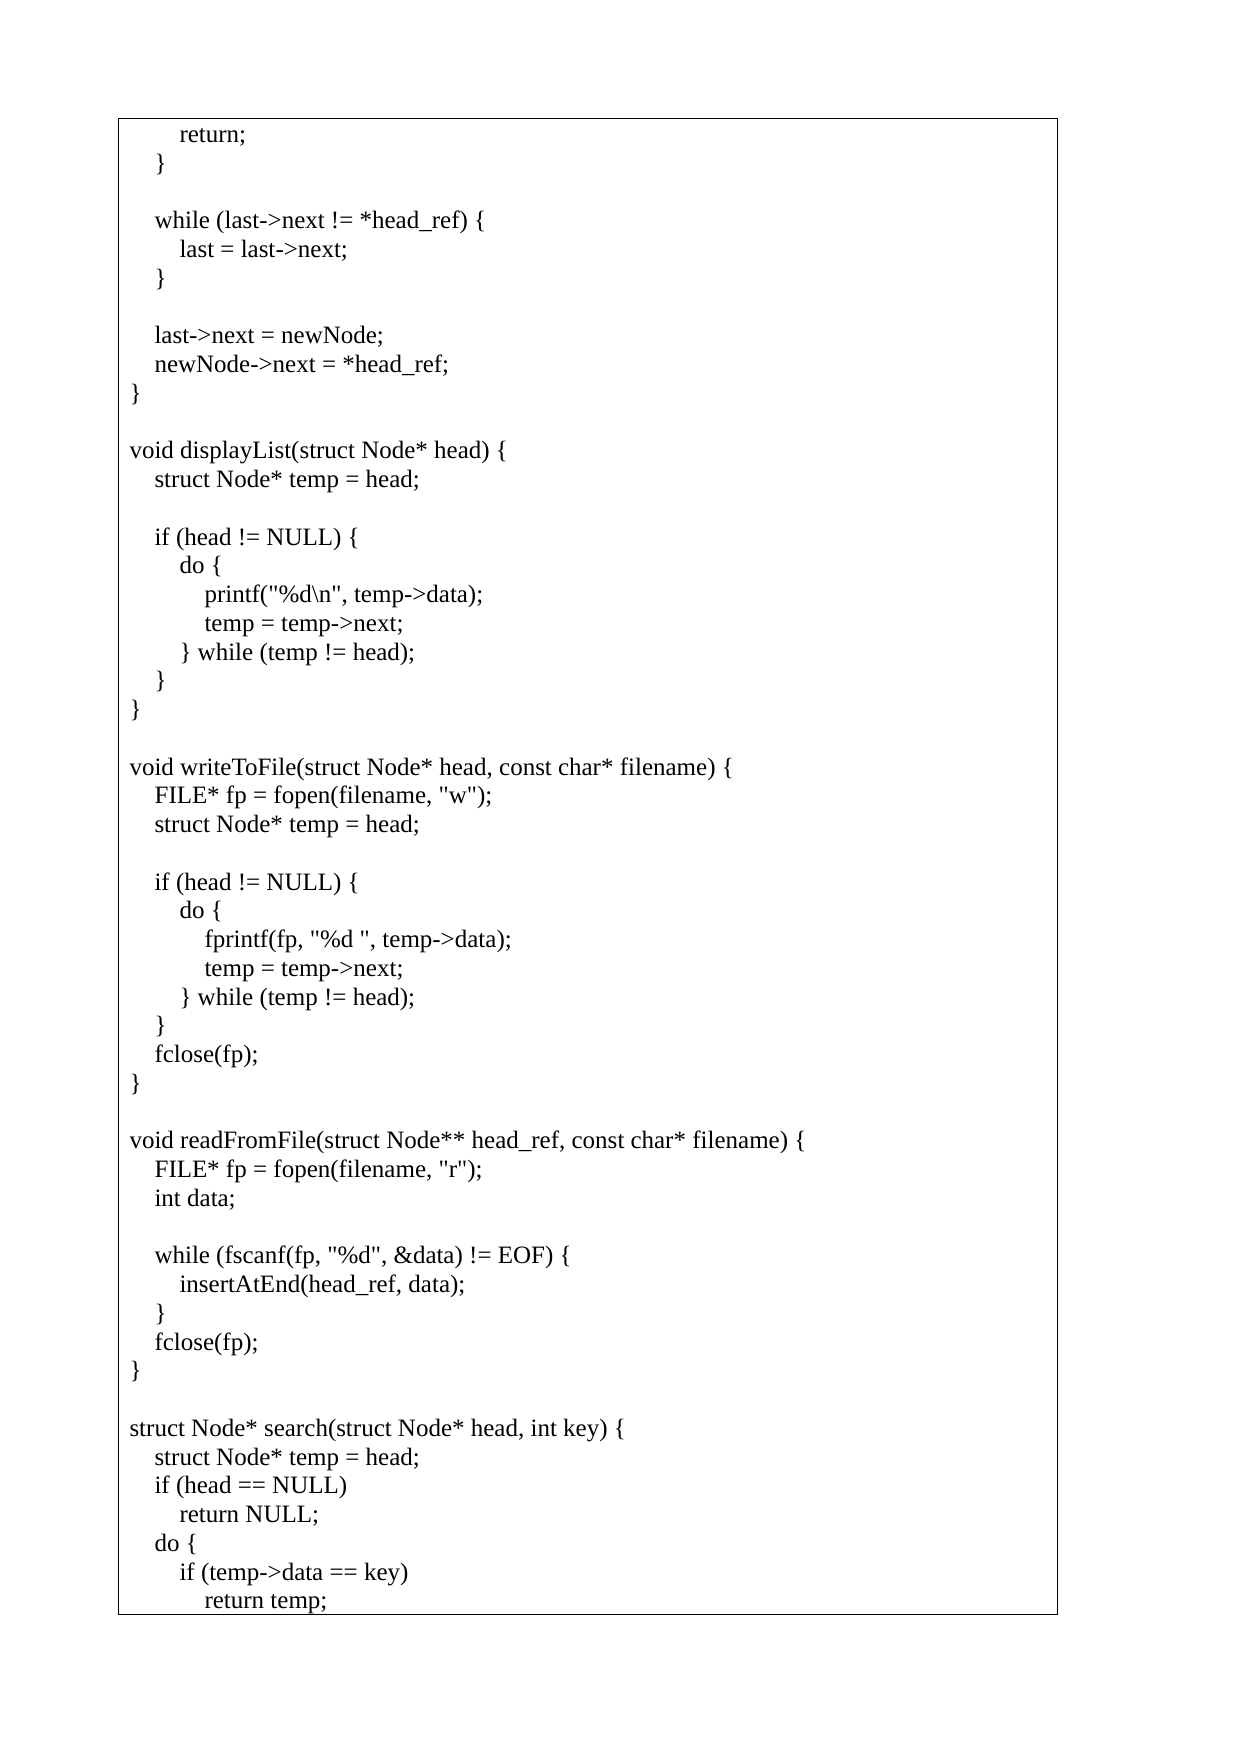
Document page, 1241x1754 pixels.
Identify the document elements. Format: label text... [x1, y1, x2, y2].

table_cell return; } while (last->next != *head_ref) { last = last->next; } last->next = newNode; newNode->next = *head_ref; } void displayList(struct Node* head) { struct Node* temp = head; if (head != NULL) { do { printf("%d\n", temp->data); temp = temp->next; } while (temp != head); } } void writeToFile(struct Node* head, const char* filename) { FILE* fp = fopen(filename, "w"); struct Node* temp = head; if (head != NULL) { do { fprintf(fp, "%d ", temp->data); temp = temp->next; } while (temp != head); } fclose(fp); } void readFromFile(struct Node** head_ref, const char* filename) { FILE* fp = fopen(filename, "r"); int data; while (fscanf(fp, "%d", &data) != EOF) { insertAtEnd(head_ref, data); } fclose(fp); } struct Node* search(struct Node* head, int key) { struct Node* temp = head; if (head == NULL) return NULL; do { if (temp->data == key) return temp; [119, 119, 1057, 1614]
